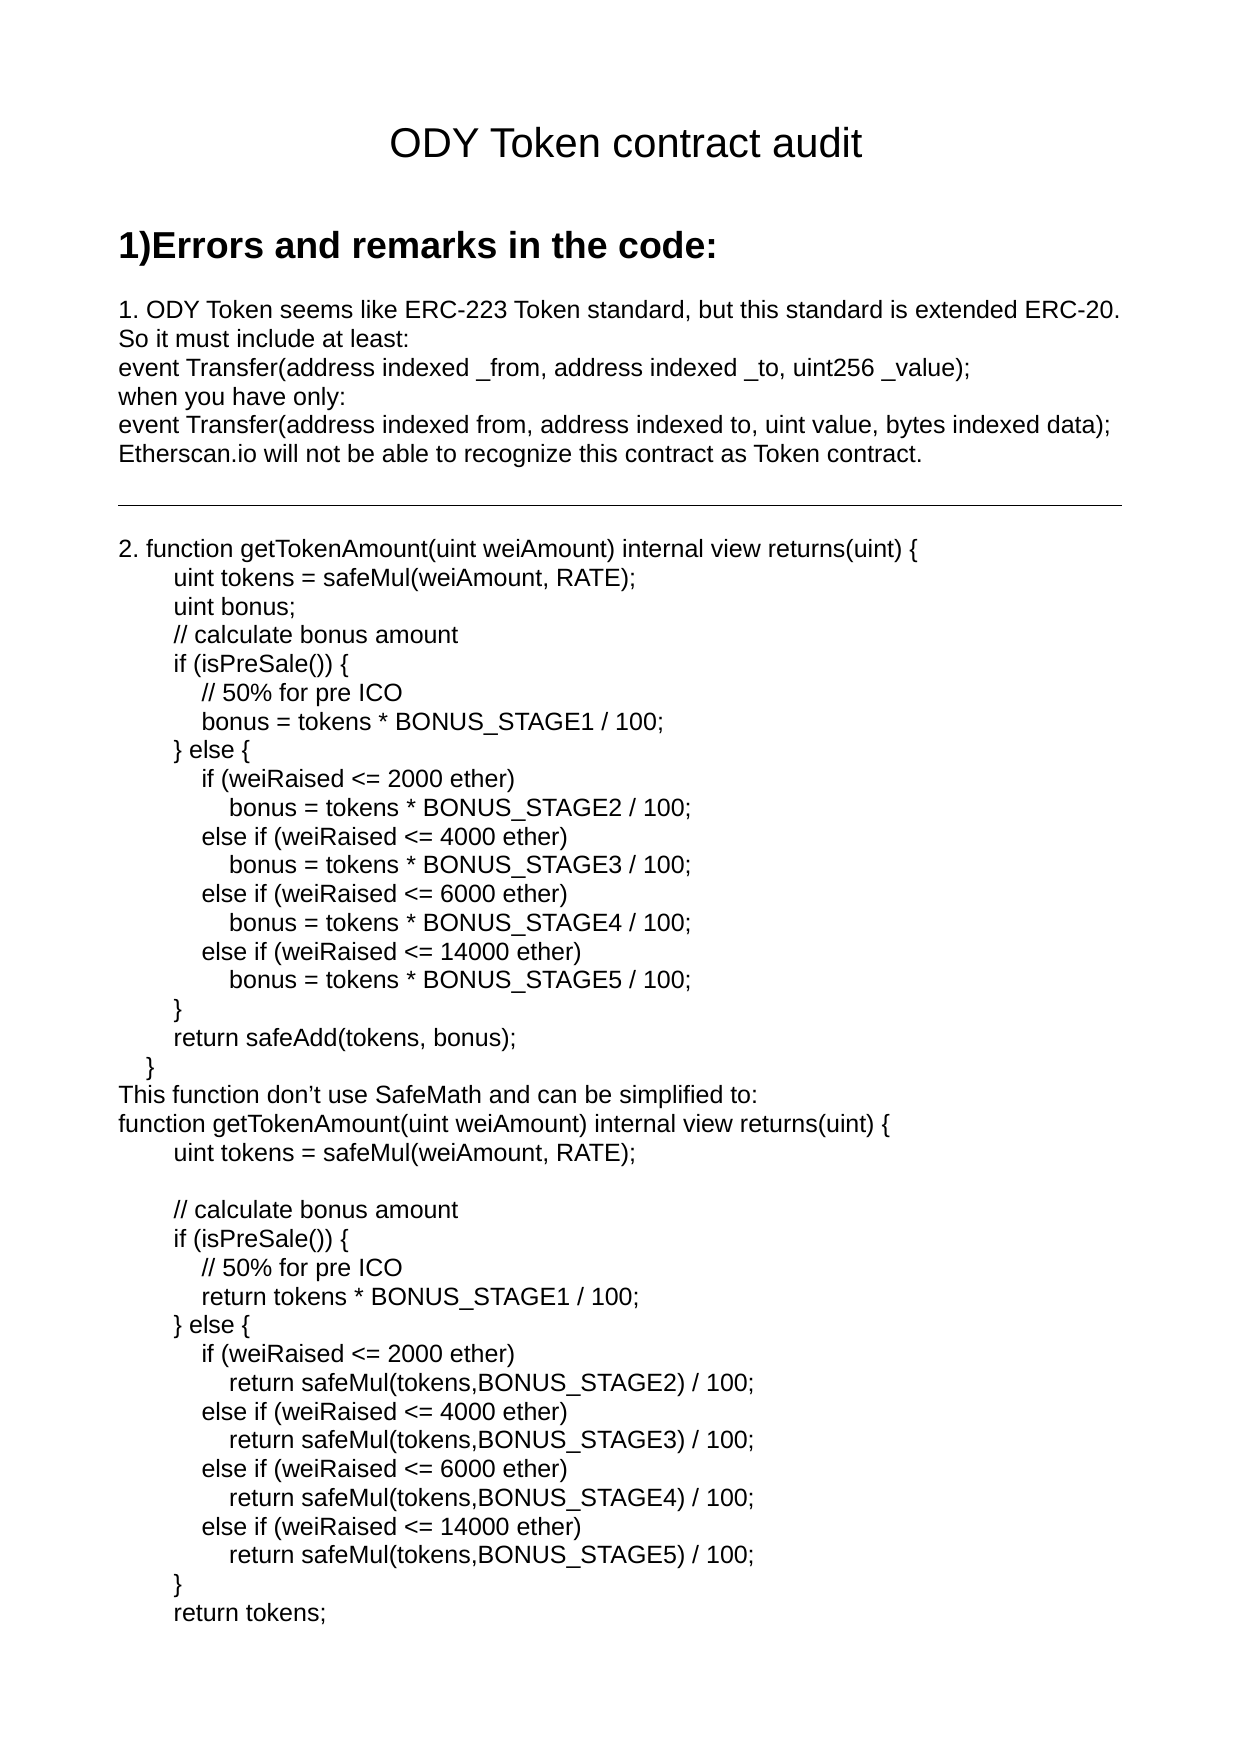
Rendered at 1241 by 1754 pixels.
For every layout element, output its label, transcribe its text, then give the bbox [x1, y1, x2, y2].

text return tokens * BONUS_STAGE1 / 100; [118, 1282, 1122, 1311]
text when you have only: [118, 382, 1122, 410]
text } [118, 994, 1122, 1023]
text else if (weiRaised <= 4000 ether) [118, 1397, 1122, 1426]
text event Transfer(address indexed from, address indexed to, uint value, bytes indexed data); [118, 410, 1122, 439]
text return safeMul(tokens,BONUS_STAGE5) / 100; [118, 1541, 1122, 1569]
text } else { [118, 1311, 1122, 1339]
text else if (weiRaised <= 4000 ether) [118, 822, 1122, 851]
text if (isPreSale()) { [118, 649, 1122, 678]
text } [118, 1569, 1122, 1598]
text } [118, 1052, 1122, 1081]
text // 50% for pre ICO [118, 678, 1122, 707]
text if (weiRaised <= 2000 ether) [118, 764, 1122, 793]
text ODY Token contract audit [118, 118, 1122, 166]
text return safeAdd(tokens, bonus); [118, 1023, 1122, 1052]
text return safeMul(tokens,BONUS_STAGE2) / 100; [118, 1368, 1122, 1397]
text Etherscan.io will not be able to recognize this contract as Token contract. [118, 439, 1122, 468]
text bonus = tokens * BONUS_STAGE5 / 100; [118, 966, 1122, 994]
text uint bonus; [118, 592, 1122, 621]
text function getTokenAmount(uint weiAmount) internal view returns(uint) { [118, 1109, 1122, 1138]
text This function don’t use SafeMath and can be simplified to: [118, 1081, 1122, 1109]
text else if (weiRaised <= 14000 ether) [118, 937, 1122, 966]
text // calculate bonus amount [118, 621, 1122, 649]
text return safeMul(tokens,BONUS_STAGE4) / 100; [118, 1483, 1122, 1512]
text uint tokens = safeMul(weiAmount, RATE); [118, 563, 1122, 592]
text 1. ODY Token seems like ERC-223 Token standard, but this standard is extended ERC-20. So it must include at least: [118, 295, 1122, 353]
text // calculate bonus amount [118, 1196, 1122, 1224]
text bonus = tokens * BONUS_STAGE1 / 100; [118, 707, 1122, 736]
text else if (weiRaised <= 14000 ether) [118, 1512, 1122, 1541]
text 2. function getTokenAmount(uint weiAmount) internal view returns(uint) { [118, 534, 1122, 563]
text uint tokens = safeMul(weiAmount, RATE); [118, 1138, 1122, 1167]
text else if (weiRaised <= 6000 ether) [118, 879, 1122, 908]
text bonus = tokens * BONUS_STAGE2 / 100; [118, 793, 1122, 822]
text // 50% for pre ICO [118, 1253, 1122, 1282]
text } else { [118, 736, 1122, 764]
text if (isPreSale()) { [118, 1224, 1122, 1253]
text 1)Errors and remarks in the code: [118, 223, 1122, 267]
text return safeMul(tokens,BONUS_STAGE3) / 100; [118, 1426, 1122, 1454]
text bonus = tokens * BONUS_STAGE4 / 100; [118, 908, 1122, 937]
text bonus = tokens * BONUS_STAGE3 / 100; [118, 851, 1122, 879]
text else if (weiRaised <= 6000 ether) [118, 1454, 1122, 1483]
text if (weiRaised <= 2000 ether) [118, 1339, 1122, 1368]
text event Transfer(address indexed _from, address indexed _to, uint256 _value); [118, 353, 1122, 382]
text return tokens; [118, 1598, 1122, 1627]
